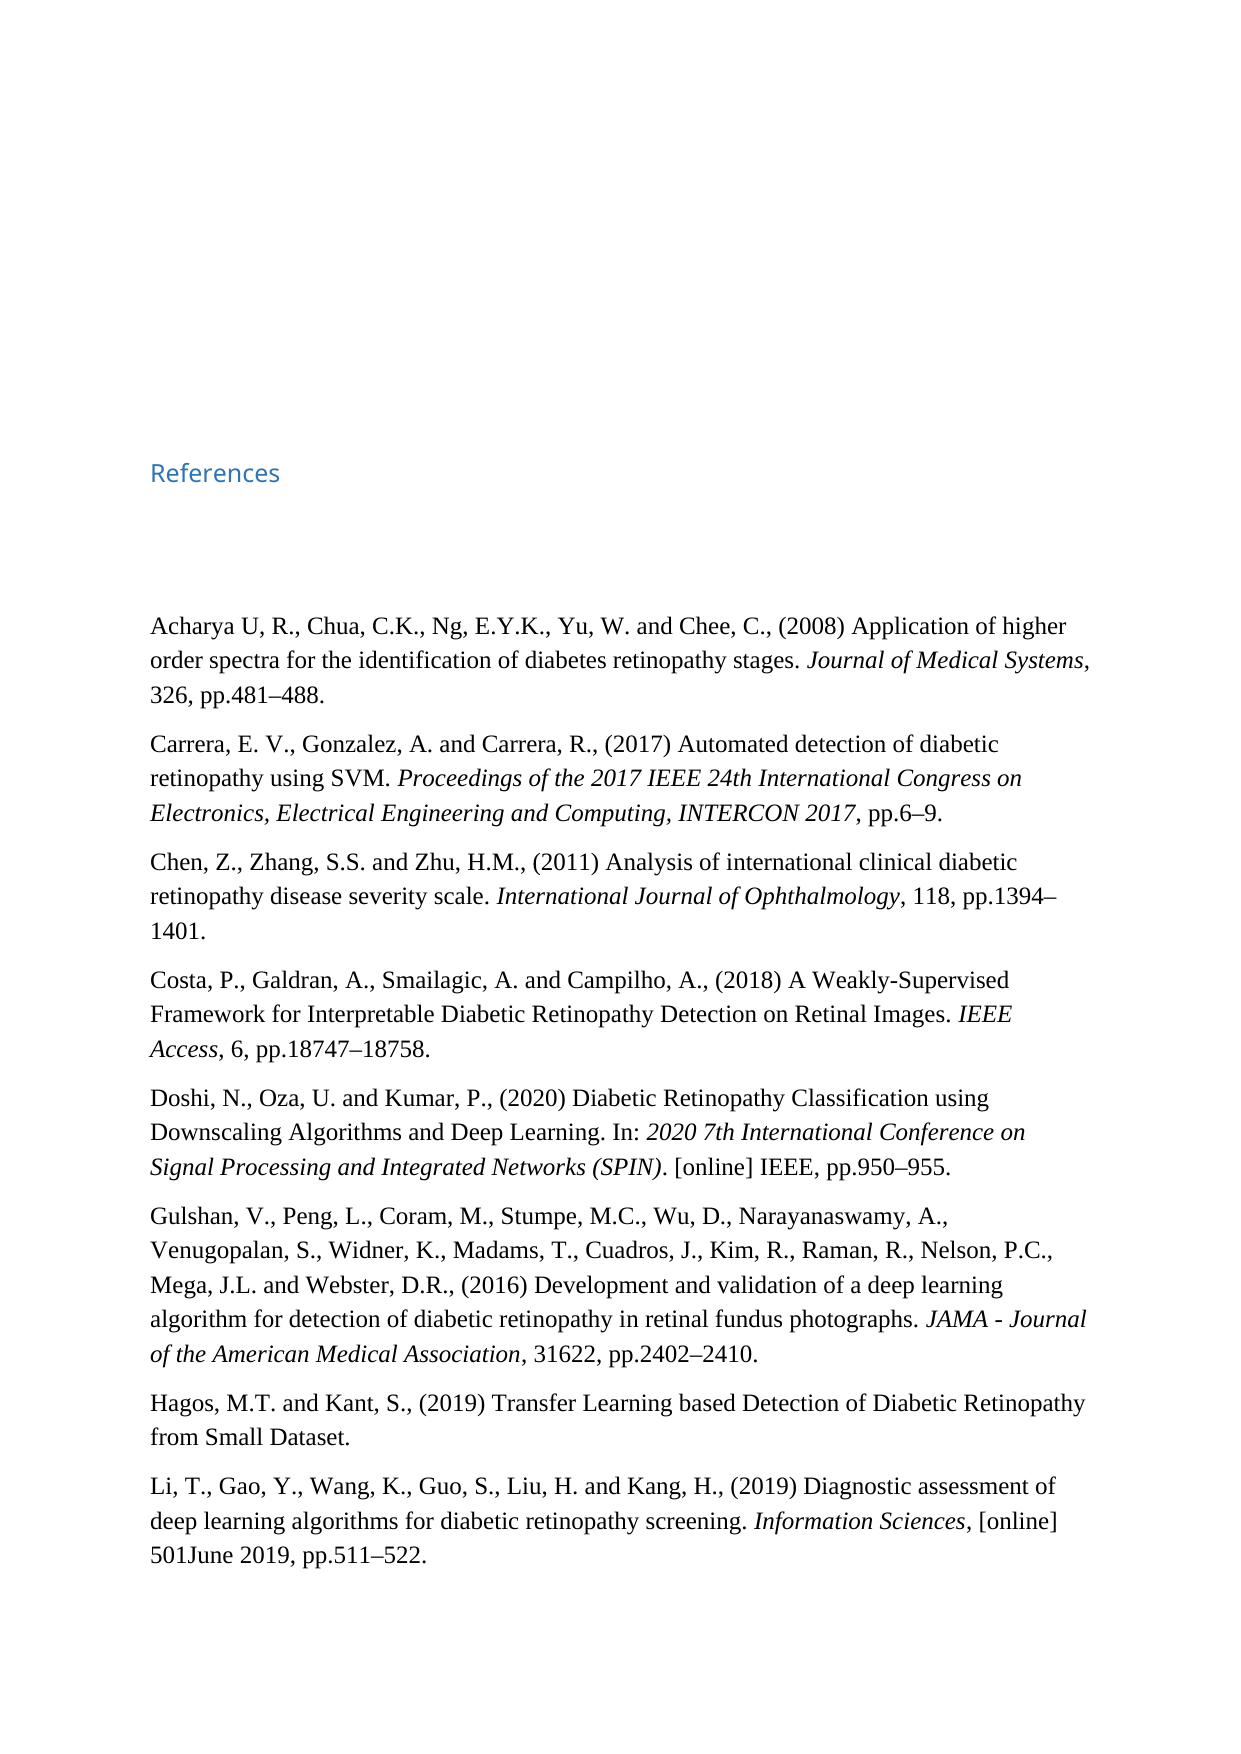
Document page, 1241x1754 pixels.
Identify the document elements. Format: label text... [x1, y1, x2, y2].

subtitle References [150, 455, 1090, 489]
text Doshi, N., Oza, U. and Kumar, P., (2020) Diabetic Retinopathy Classification using Downscaling Algorithms and Deep Learning. In: 2020 7th International Conference on Signal Processing and Integrated Networks (SPIN). [online] IEEE, pp.950–955. [150, 1083, 1090, 1181]
text Acharya U, R., Chua, C.K., Ng, E.Y.K., Yu, W. and Chee, C., (2008) Application of higher order spectra for the identification of diabetes retinopathy stages. Journal of Medical Systems, 326, pp.481–488. [150, 611, 1090, 708]
text Costa, P., Galdran, A., Smailagic, A. and Campilho, A., (2018) A Weakly-Supervised Framework for Interpretable Diabetic Retinopathy Detection on Retinal Images. IEEE Access, 6, pp.18747–18758. [150, 965, 1090, 1063]
text Carrera, E. V., Gonzalez, A. and Carrera, R., (2017) Automated detection of diabetic retinopathy using SVM. Proceedings of the 2017 IEEE 24th International Congress on Electronics, Electrical Engineering and Computing, INTERCON 2017, pp.6–9. [150, 729, 1090, 827]
text Chen, Z., Zhang, S.S. and Zhu, H.M., (2011) Analysis of international clinical diabetic retinopathy disease severity scale. International Journal of Ophthalmology, 118, pp.1394–1401. [150, 847, 1090, 944]
text Gulshan, V., Peng, L., Coram, M., Stumpe, M.C., Wu, D., Narayanaswamy, A., Venugopalan, S., Widner, K., Madams, T., Cuadros, J., Kim, R., Raman, R., Nelson, P.C., Mega, J.L. and Webster, D.R., (2016) Development and validation of a deep learning algorithm for detection of diabetic retinopathy in retinal fundus photographs. JAMA - Journal of the American Medical Association, 31622, pp.2402–2410. [150, 1201, 1090, 1368]
text Hagos, M.T. and Kant, S., (2019) Transfer Learning based Detection of Diabetic Retinopathy from Small Dataset. [150, 1388, 1090, 1451]
text Li, T., Gao, Y., Wang, K., Guo, S., Liu, H. and Kang, H., (2019) Diagnostic assessment of deep learning algorithms for diabetic retinopathy screening. Information Sciences, [online] 501June 2019, pp.511–522. [150, 1471, 1090, 1569]
